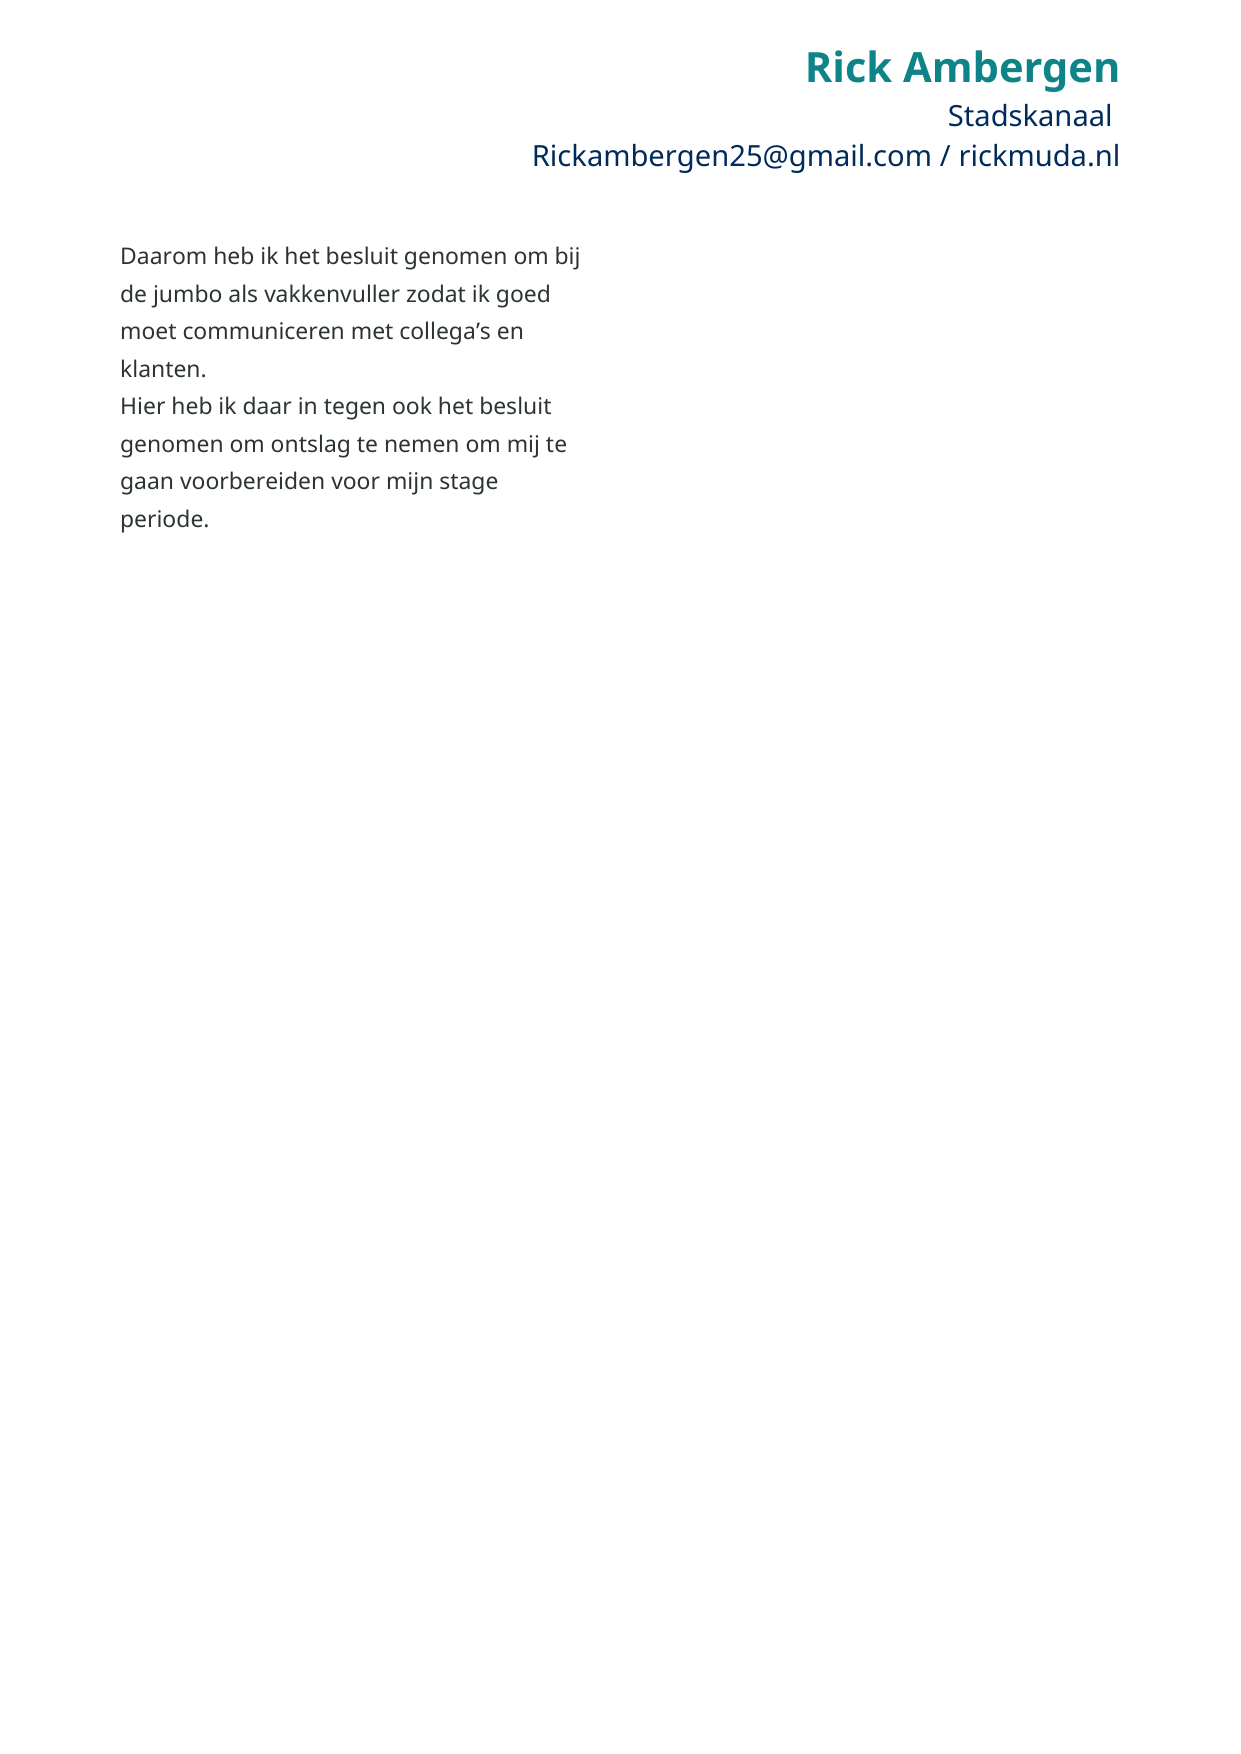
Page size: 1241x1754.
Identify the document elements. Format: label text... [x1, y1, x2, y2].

text Daarom heb ik het besluit genomen om bij de jumbo als vakkenvuller zodat ik goed moet communiceren met collega’s en klanten. [120, 240, 583, 384]
text Hier heb ik daar in tegen ook het besluit genomen om ontslag te nemen om mij te gaan voorbereiden voor mijn stage periode. [120, 390, 583, 534]
